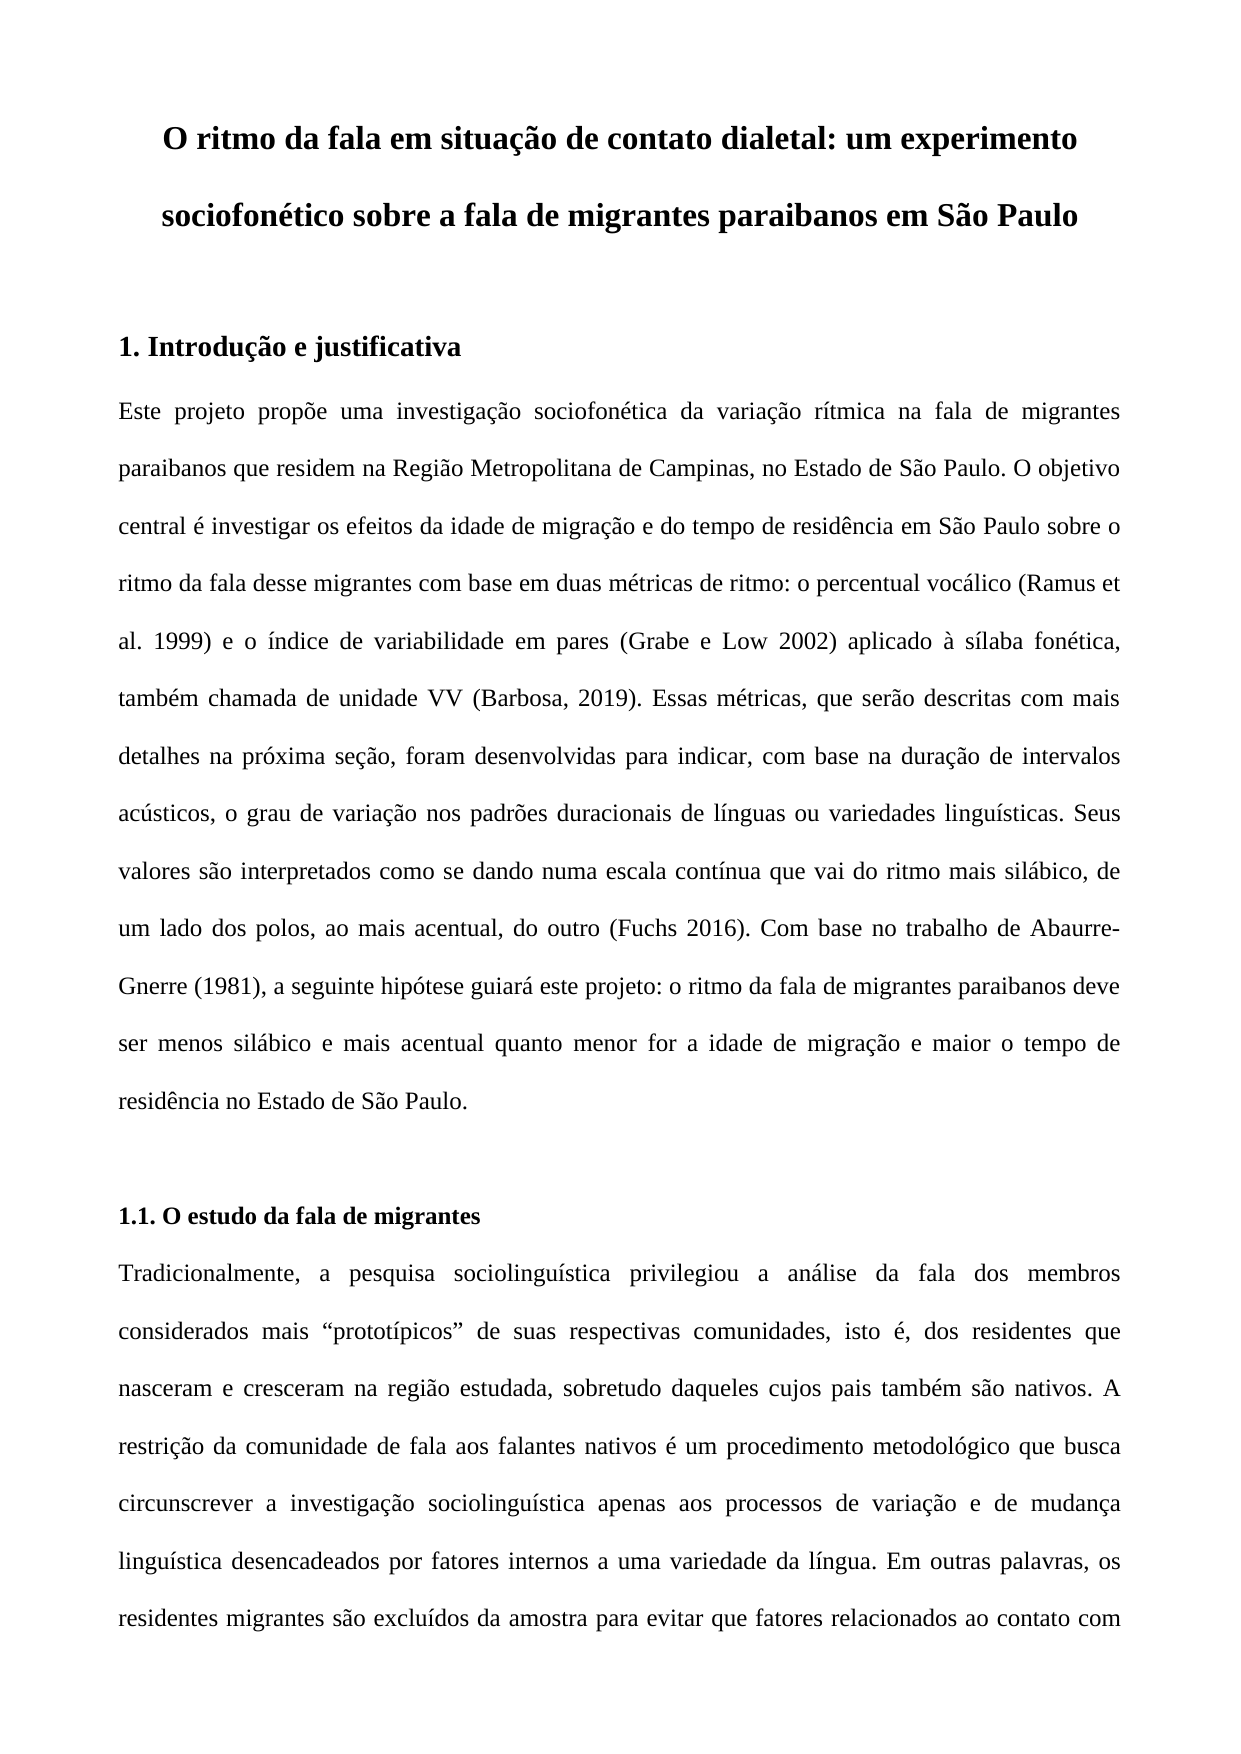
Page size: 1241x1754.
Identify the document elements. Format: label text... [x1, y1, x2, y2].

subtitle O ritmo da fala em situação de contato dialetal: um experimento sociofonético sobre a fala de migrantes paraibanos em São Paulo [118, 118, 1122, 233]
subtitle 1. Introdução e justificativa [118, 329, 1122, 362]
text Tradicionalmente, a pesquisa sociolinguística privilegiou a análise da fala dos membros considerados mais “prototípicos” de suas respectivas comunidades, isto é, dos residentes que nasceram e cresceram na região estudada, sobretudo daqueles cujos pais também são nativos. A restrição da comunidade de fala aos falantes nativos é um procedimento metodológico que busca circunscrever a investigação sociolinguística apenas aos processos de variação e de mudança linguística desencadeados por fatores internos a uma variedade da língua. Em outras palavras, os residentes migrantes são excluídos da amostra para evitar que fatores relacionados ao contato com [118, 1258, 1122, 1632]
text Este projeto propõe uma investigação sociofonética da variação rítmica na fala de migrantes paraibanos que residem na Região Metropolitana de Campinas, no Estado de São Paulo. O objetivo central é investigar os efeitos da idade de migração e do tempo de residência em São Paulo sobre o ritmo da fala desse migrantes com base em duas métricas de ritmo: o percentual vocálico (Ramus et al. 1999) e o índice de variabilidade em pares (Grabe e Low 2002) aplicado à sílaba fonética, também chamada de unidade VV (Barbosa, 2019). Essas métricas, que serão descritas com mais detalhes na próxima seção, foram desenvolvidas para indicar, com base na duração de intervalos acústicos, o grau de variação nos padrões duracionais de línguas ou variedades linguísticas. Seus valores são interpretados como se dando numa escala contínua que vai do ritmo mais silábico, de um lado dos polos, ao mais acentual, do outro (Fuchs 2016). Com base no trabalho de Abaurre-Gnerre (1981), a seguinte hipótese guiará este projeto: o ritmo da fala de migrantes paraibanos deve ser menos silábico e mais acentual quanto menor for a idade de migração e maior o tempo de residência no Estado de São Paulo. [118, 396, 1122, 1115]
subtitle 1.1. O estudo da fala de migrantes [118, 1201, 1122, 1230]
